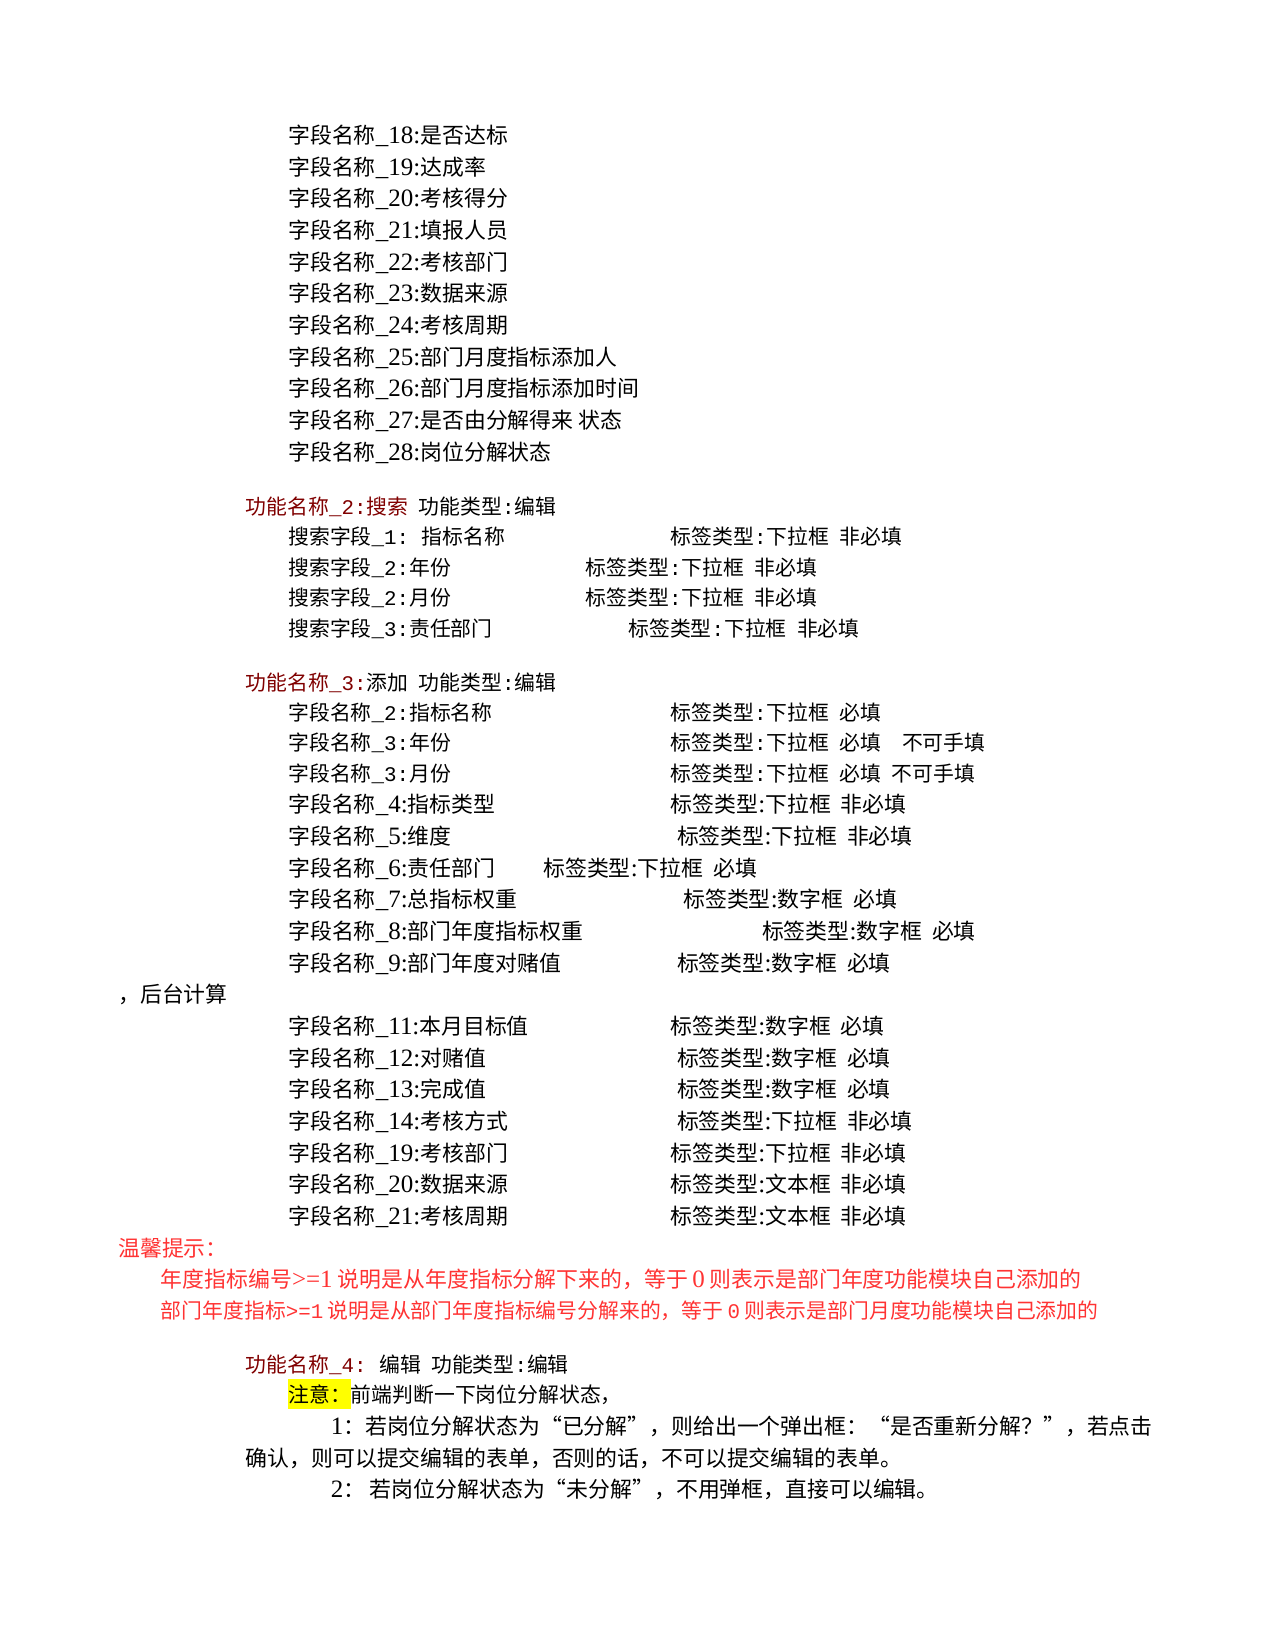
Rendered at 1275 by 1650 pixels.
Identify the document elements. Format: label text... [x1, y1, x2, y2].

text 字段名称_23:数据来源 [118, 276, 1157, 308]
text 字段名称_3:月份 标签类型:下拉框 必填 不可手填 [118, 757, 1157, 787]
text 字段名称_25:部门月度指标添加人 [118, 340, 1157, 371]
text 字段名称_4:指标类型 标签类型:下拉框 非必填 [118, 787, 1157, 819]
text 字段名称_26:部门月度指标添加时间 [118, 371, 1157, 403]
text 字段名称_19:达成率 [118, 150, 1157, 181]
text 1：若岗位分解状态为“已分解”，则给出一个弹出框：“是否重新分解？”，若点击 确认，则可以提交编辑的表单，否则的话，不可以提交编辑的表单。 [118, 1409, 1157, 1472]
text 字段名称_24:考核周期 [118, 308, 1157, 340]
text 功能名称_4: 编辑 功能类型:编辑 [118, 1348, 1157, 1379]
text 功能名称_3:添加 功能类型:编辑 [118, 666, 1157, 696]
text 部门年度指标>=1说明是从部门年度指标编号分解来的，等于0则表示是部门月度功能模块自己添加的 [118, 1294, 1157, 1324]
text 年度指标编号>=1说明是从年度指标分解下来的，等于0则表示是部门年度功能模块自己添加的 [118, 1262, 1157, 1294]
text 字段名称_18:是否达标 [118, 118, 1157, 150]
text 字段名称_12:对赌值 标签类型:数字框 必填 [118, 1041, 1157, 1072]
text 字段名称_9:部门年度对赌值 标签类型:数字框 必填 [118, 946, 1157, 977]
text 字段名称_11:本月目标值 标签类型:数字框 必填 [118, 1009, 1157, 1041]
text 字段名称_20:考核得分 [118, 181, 1157, 213]
text 搜索字段_2:年份 标签类型:下拉框 非必填 [118, 551, 1157, 581]
text 2： 若岗位分解状态为“未分解”，不用弹框，直接可以编辑。 [118, 1472, 1157, 1504]
text 字段名称_7:总指标权重 标签类型:数字框 必填 [118, 882, 1157, 914]
text 搜索字段_3:责任部门 标签类型:下拉框 非必填 [118, 612, 1157, 642]
text 字段名称_2:指标名称 标签类型:下拉框 必填 [118, 696, 1157, 727]
text 字段名称_21:考核周期 标签类型:文本框 非必填 [118, 1199, 1157, 1231]
text 字段名称_21:填报人员 [118, 213, 1157, 245]
text 字段名称_6:责任部门 标签类型:下拉框 必填 [118, 851, 1157, 882]
text 字段名称_22:考核部门 [118, 245, 1157, 276]
text 注意：前端判断一下岗位分解状态， [118, 1379, 1157, 1409]
text 字段名称_28:岗位分解状态 [118, 435, 1157, 466]
text 字段名称_14:考核方式 标签类型:下拉框 非必填 [118, 1104, 1157, 1136]
text 功能名称_2:搜索 功能类型:编辑 [118, 490, 1157, 521]
text 搜索字段_1: 指标名称 标签类型:下拉框 非必填 [118, 521, 1157, 551]
text 搜索字段_2:月份 标签类型:下拉框 非必填 [118, 581, 1157, 612]
text ，后台计算 [118, 977, 1157, 1009]
text 字段名称_27:是否由分解得来 状态 [118, 403, 1157, 435]
text 温馨提示： [118, 1231, 1157, 1262]
text 字段名称_19:考核部门 标签类型:下拉框 非必填 [118, 1136, 1157, 1167]
text 字段名称_8:部门年度指标权重 标签类型:数字框 必填 [118, 914, 1157, 946]
text 字段名称_5:维度 标签类型:下拉框 非必填 [118, 819, 1157, 851]
text 字段名称_3:年份 标签类型:下拉框 必填 不可手填 [118, 727, 1157, 757]
text 字段名称_13:完成值 标签类型:数字框 必填 [118, 1072, 1157, 1104]
text 字段名称_20:数据来源 标签类型:文本框 非必填 [118, 1167, 1157, 1199]
